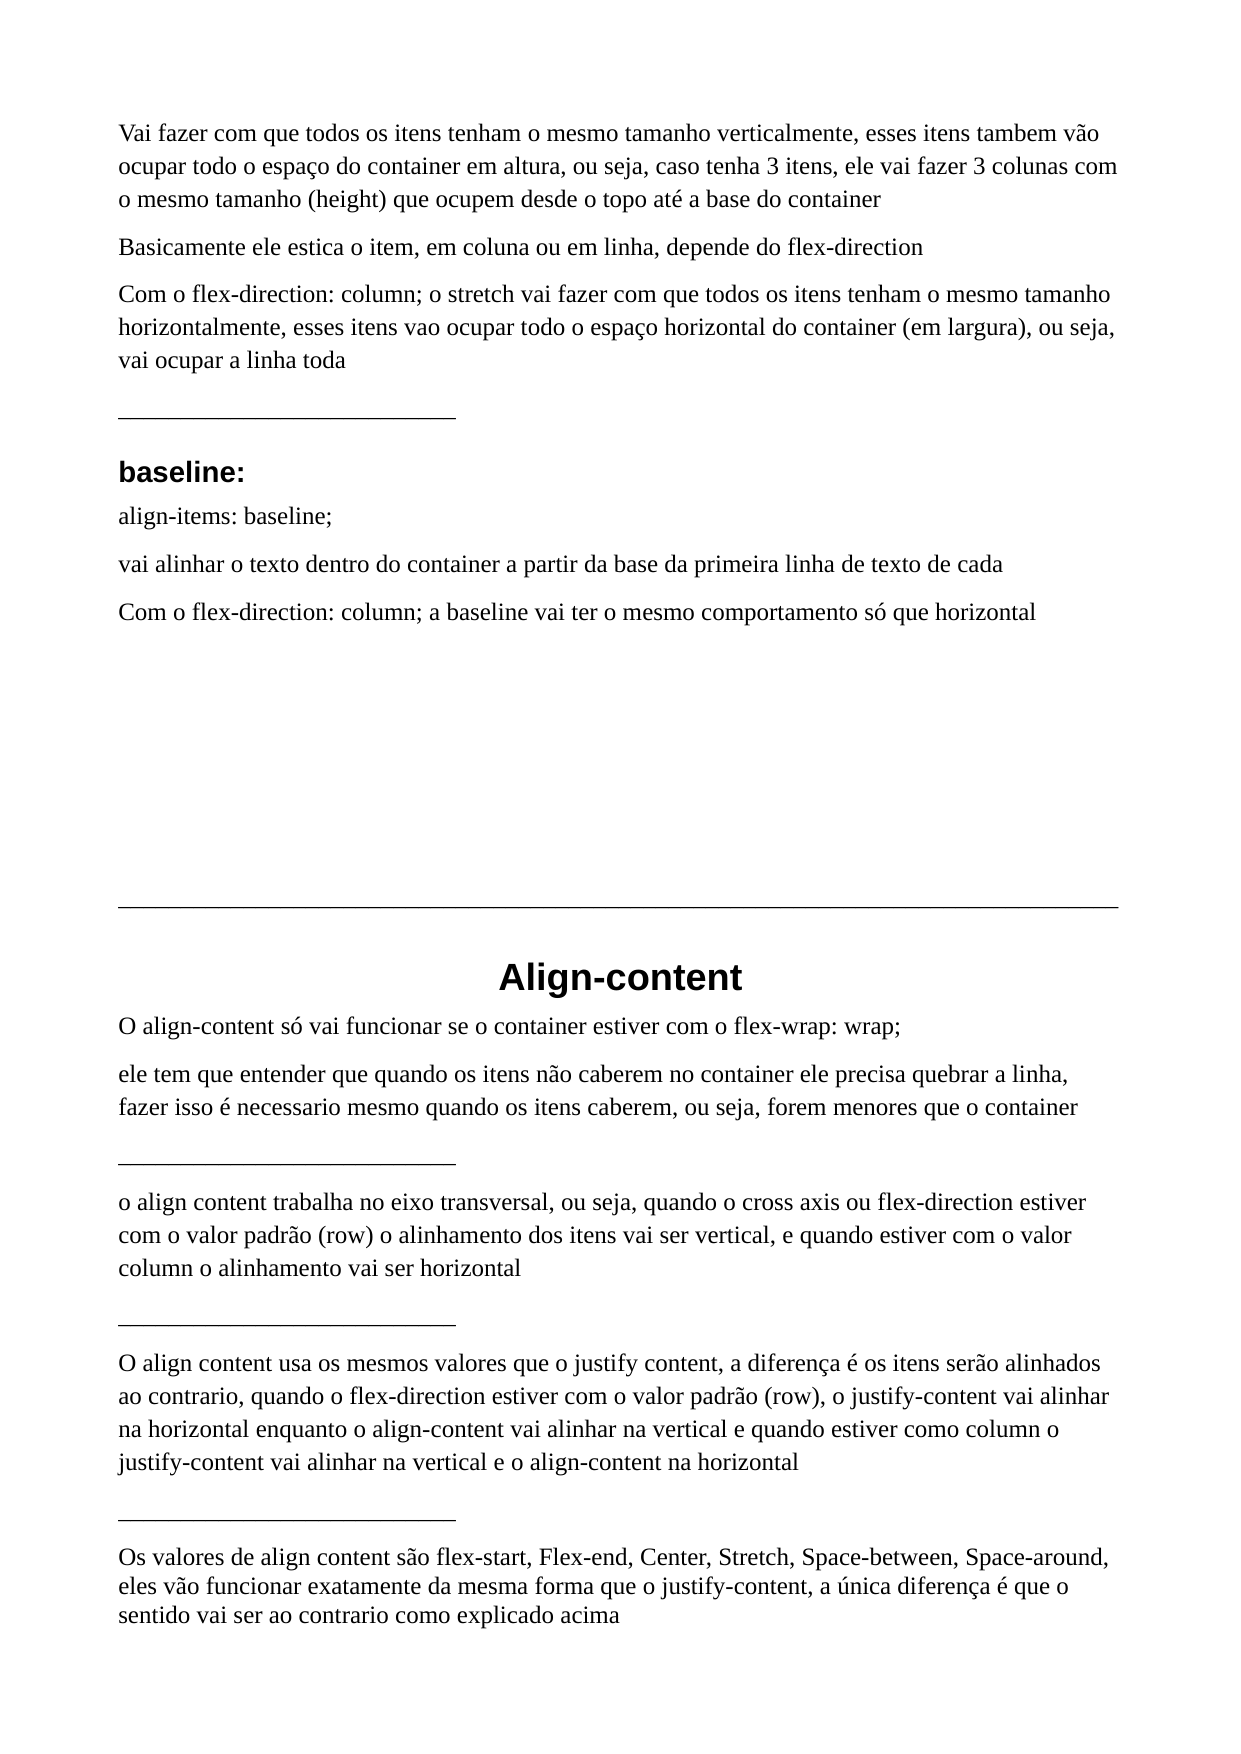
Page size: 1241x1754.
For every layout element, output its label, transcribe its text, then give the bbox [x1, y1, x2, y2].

text O align-content só vai funcionar se o container estiver com o flex-wrap: wrap; [118, 1011, 1122, 1040]
subtitle baseline: [118, 455, 1122, 489]
text o align content trabalha no eixo transversal, ou seja, quando o cross axis ou flex-direction estiver com o valor padrão (row) o alinhamento dos itens vai ser vertical, e quando estiver com o valor column o alinhamento vai ser horizontal [118, 1187, 1122, 1282]
text Basicamente ele estica o item, em coluna ou em linha, depende do flex-direction [118, 232, 1122, 261]
text align-items: baseline; [118, 501, 1122, 530]
text ___________________________ [118, 1301, 1122, 1329]
text Com o flex-direction: column; o stretch vai fazer com que todos os itens tenham o mesmo tamanho horizontalmente, esses itens vao ocupar todo o espaço horizontal do container (em largura), ou seja, vai ocupar a linha toda [118, 279, 1122, 374]
text ele tem que entender que quando os itens não caberem no container ele precisa quebrar a linha, fazer isso é necessario mesmo quando os itens caberem, ou seja, forem menores que o container [118, 1059, 1122, 1120]
text Vai fazer com que todos os itens tenham o mesmo tamanho verticalmente, esses itens tambem vão ocupar todo o espaço do container em altura, ou seja, caso tenha 3 itens, ele vai fazer 3 colunas com o mesmo tamanho (height) que ocupem desde o topo até a base do container [118, 118, 1122, 213]
text vai alinhar o texto dentro do container a partir da base da primeira linha de texto de cada [118, 549, 1122, 578]
text ________________________________________________________________________________ [118, 882, 1122, 911]
text Os valores de align content são flex-start, Flex-end, Center, Stretch, Space-between, Space-around, eles vão funcionar exatamente da mesma forma que o justify-content, a única diferença é que o sentido vai ser ao contrario como explicado acima [118, 1542, 1122, 1629]
text ___________________________ [118, 1495, 1122, 1523]
subtitle Align-content [118, 955, 1122, 998]
text O align content usa os mesmos valores que o justify content, a diferença é os itens serão alinhados ao contrario, quando o flex-direction estiver com o valor padrão (row), o justify-content vai alinhar na horizontal enquanto o align-content vai alinhar na vertical e quando estiver como column o justify-content vai alinhar na vertical e o align-content na horizontal [118, 1348, 1122, 1476]
text Com o flex-direction: column; a baseline vai ter o mesmo comportamento só que horizontal [118, 597, 1122, 625]
text ___________________________ [118, 1139, 1122, 1168]
text ___________________________ [118, 393, 1122, 422]
